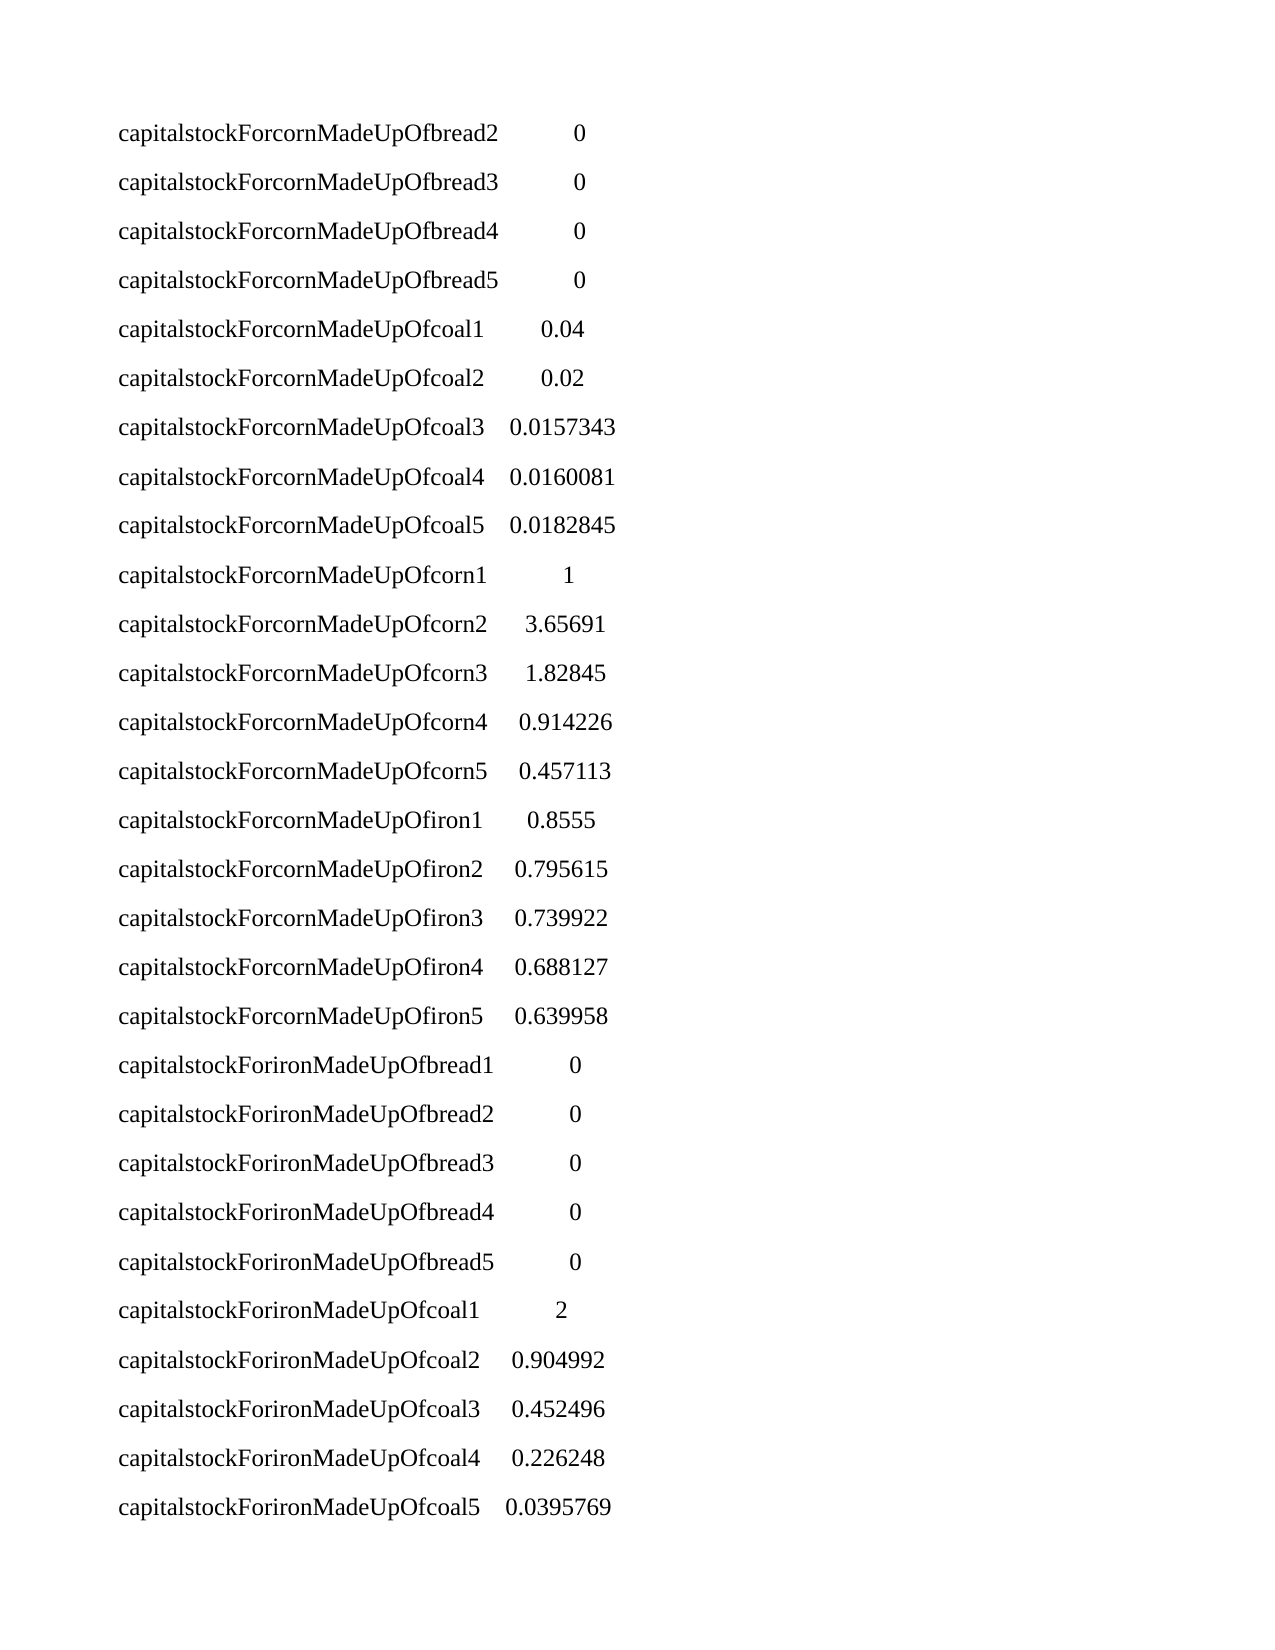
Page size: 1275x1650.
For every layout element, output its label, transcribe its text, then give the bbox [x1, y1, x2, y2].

text capitalstockForcornMadeUpOfcorn5 0.457113 [118, 756, 1157, 785]
text capitalstockForcornMadeUpOfcoal4 0.0160081 [118, 462, 1157, 490]
text capitalstockForcornMadeUpOfcorn4 0.914226 [118, 707, 1157, 736]
text capitalstockForironMadeUpOfcoal3 0.452496 [118, 1394, 1157, 1422]
text capitalstockForironMadeUpOfcoal2 0.904992 [118, 1345, 1157, 1373]
text capitalstockForcornMadeUpOfcoal2 0.02 [118, 363, 1157, 392]
text capitalstockForironMadeUpOfbread3 0 [118, 1148, 1157, 1177]
text capitalstockForcornMadeUpOfbread3 0 [118, 167, 1157, 196]
text capitalstockForcornMadeUpOfcorn2 3.65691 [118, 609, 1157, 637]
text capitalstockForcornMadeUpOfiron3 0.739922 [118, 903, 1157, 932]
text capitalstockForcornMadeUpOfcoal5 0.0182845 [118, 511, 1157, 539]
text capitalstockForcornMadeUpOfiron2 0.795615 [118, 854, 1157, 883]
text capitalstockForironMadeUpOfcoal5 0.0395769 [118, 1492, 1157, 1521]
text capitalstockForcornMadeUpOfcorn1 1 [118, 560, 1157, 588]
text capitalstockForironMadeUpOfcoal4 0.226248 [118, 1443, 1157, 1472]
text capitalstockForcornMadeUpOfcoal1 0.04 [118, 314, 1157, 343]
text capitalstockForironMadeUpOfbread1 0 [118, 1050, 1157, 1079]
text capitalstockForcornMadeUpOfiron4 0.688127 [118, 952, 1157, 981]
text capitalstockForcornMadeUpOfbread5 0 [118, 265, 1157, 294]
text capitalstockForcornMadeUpOfiron5 0.639958 [118, 1001, 1157, 1030]
text capitalstockForcornMadeUpOfiron1 0.8555 [118, 805, 1157, 834]
text capitalstockForcornMadeUpOfcoal3 0.0157343 [118, 412, 1157, 441]
text capitalstockForcornMadeUpOfcorn3 1.82845 [118, 658, 1157, 687]
text capitalstockForcornMadeUpOfbread4 0 [118, 216, 1157, 245]
text capitalstockForironMadeUpOfbread5 0 [118, 1247, 1157, 1275]
text capitalstockForcornMadeUpOfbread2 0 [118, 118, 1157, 147]
text capitalstockForironMadeUpOfbread4 0 [118, 1197, 1157, 1226]
text capitalstockForironMadeUpOfcoal1 2 [118, 1296, 1157, 1324]
text capitalstockForironMadeUpOfbread2 0 [118, 1099, 1157, 1128]
